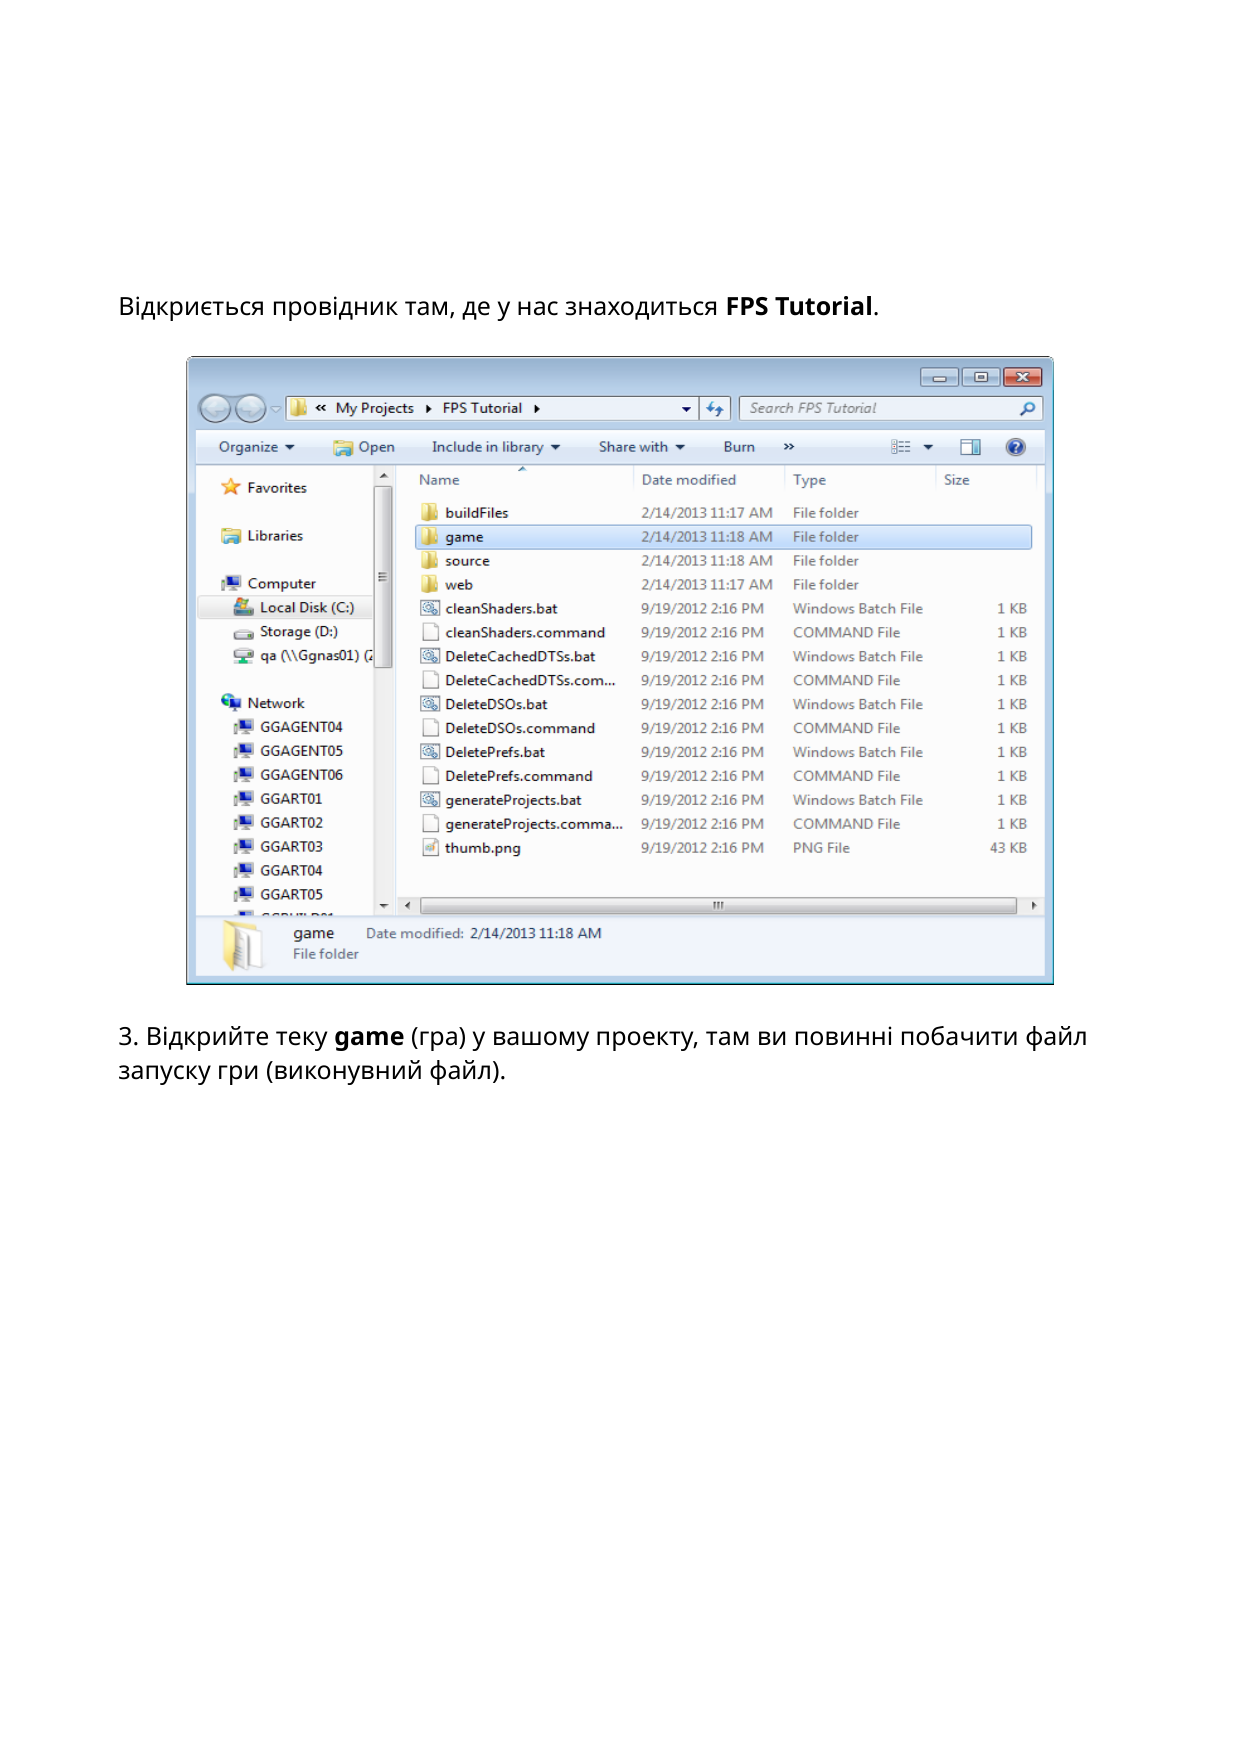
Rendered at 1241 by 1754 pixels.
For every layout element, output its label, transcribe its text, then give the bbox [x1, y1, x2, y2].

text Відкриється провідник там, де у нас знаходиться FPS Tutorial. [118, 288, 1122, 322]
text 3. Відкрийте теку game (гра) у вашому проекту, там ви повинні побачити файл запуску гри (виконувний файл). [118, 1019, 1122, 1087]
picture [186, 356, 1054, 985]
